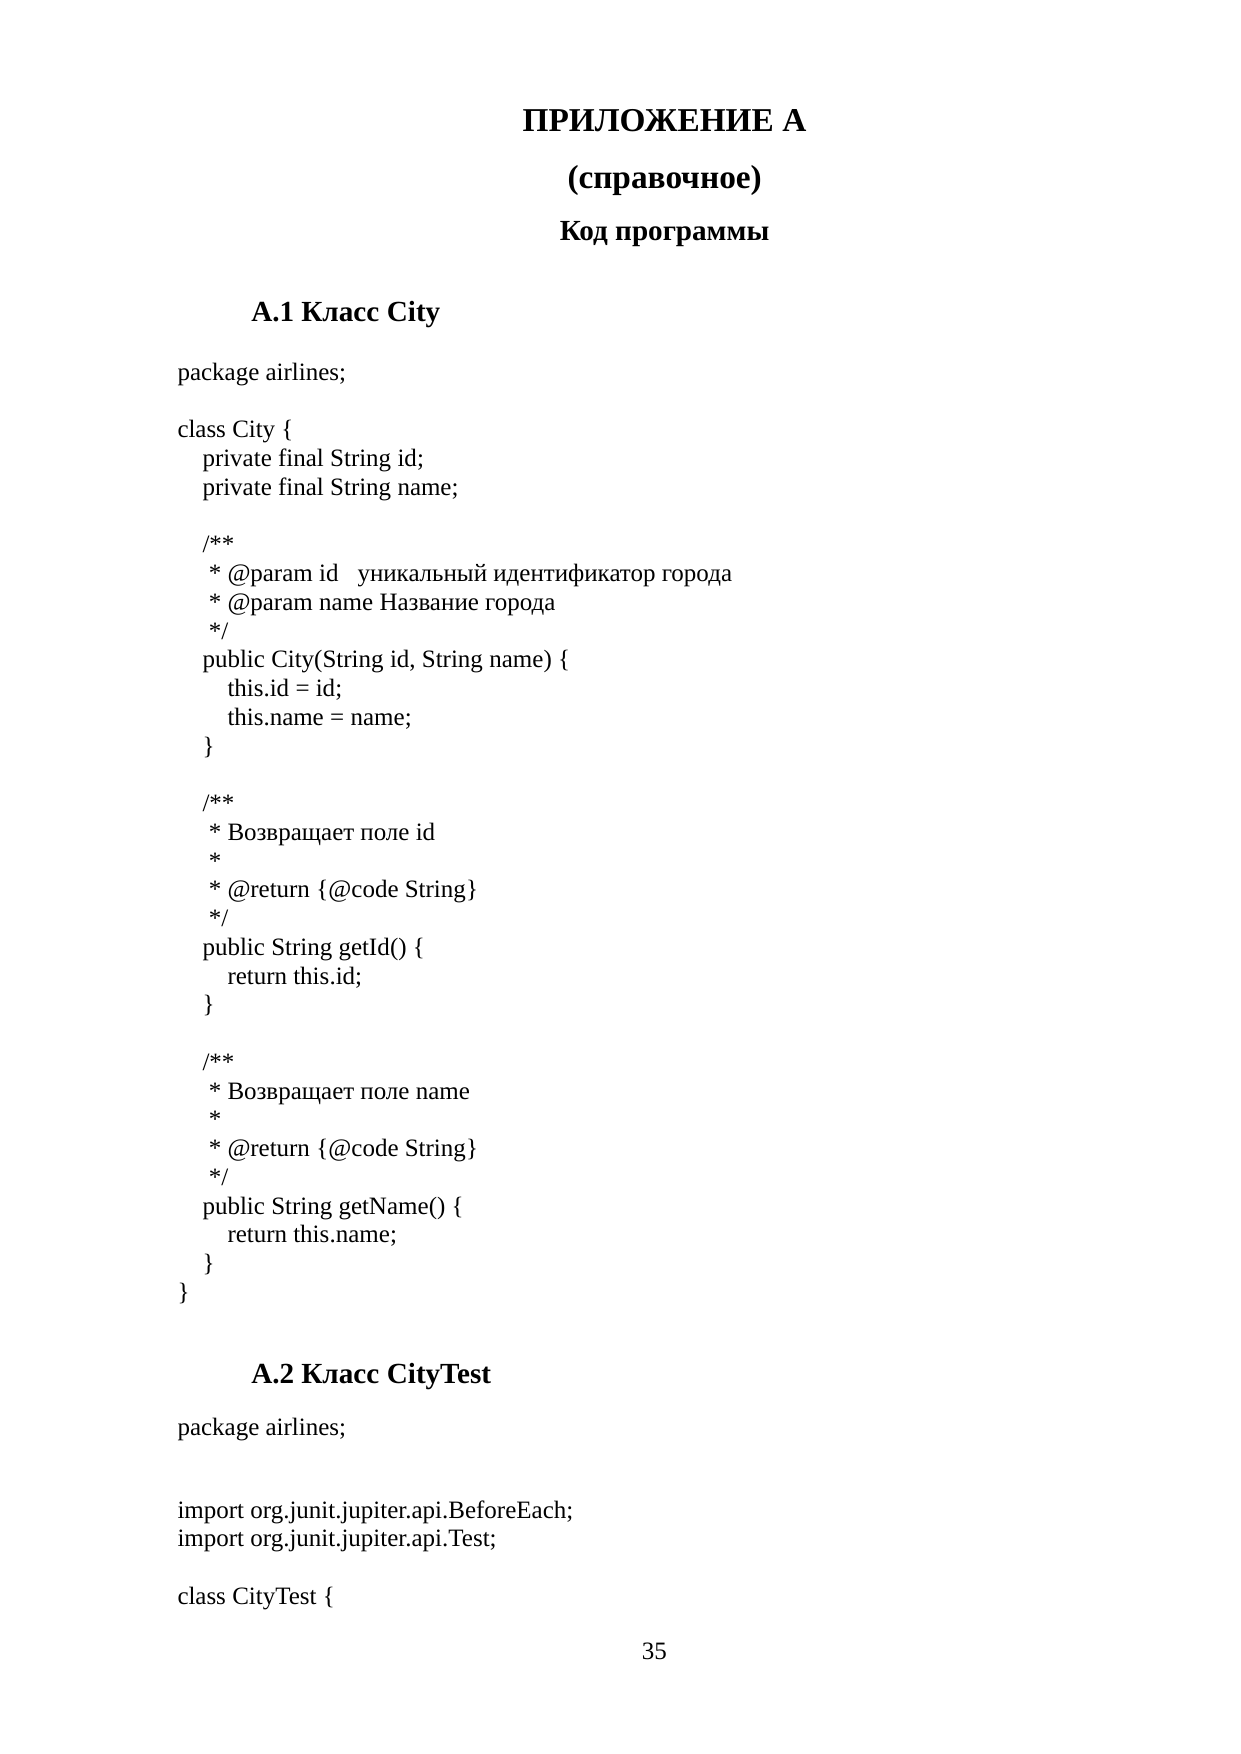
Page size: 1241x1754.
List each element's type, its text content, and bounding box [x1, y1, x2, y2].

subtitle ПРИЛОЖЕНИЕ A (справочное) Код программы [177, 100, 1152, 246]
text package airlines; class City { private final String id; private final String name; /** * @param id уникальный идентификатор города * @param name Название города */ public City(String id, String name) { this.id = id; this.name = name; } /** * Возвращает поле id * * @return {@code String} */ public String getId() { return this.id; } /** * Возвращает поле name * * @return {@code String} */ public String getName() { return this.name; } } [177, 357, 1152, 1306]
subtitle A.2 Класс CityTest [177, 1356, 1152, 1389]
text import org.junit.jupiter.api.BeforeEach; import org.junit.jupiter.api.Test; class CityTest { [177, 1466, 1152, 1610]
text package airlines; [177, 1412, 1152, 1441]
subtitle A.1 Класс City [177, 294, 1152, 328]
